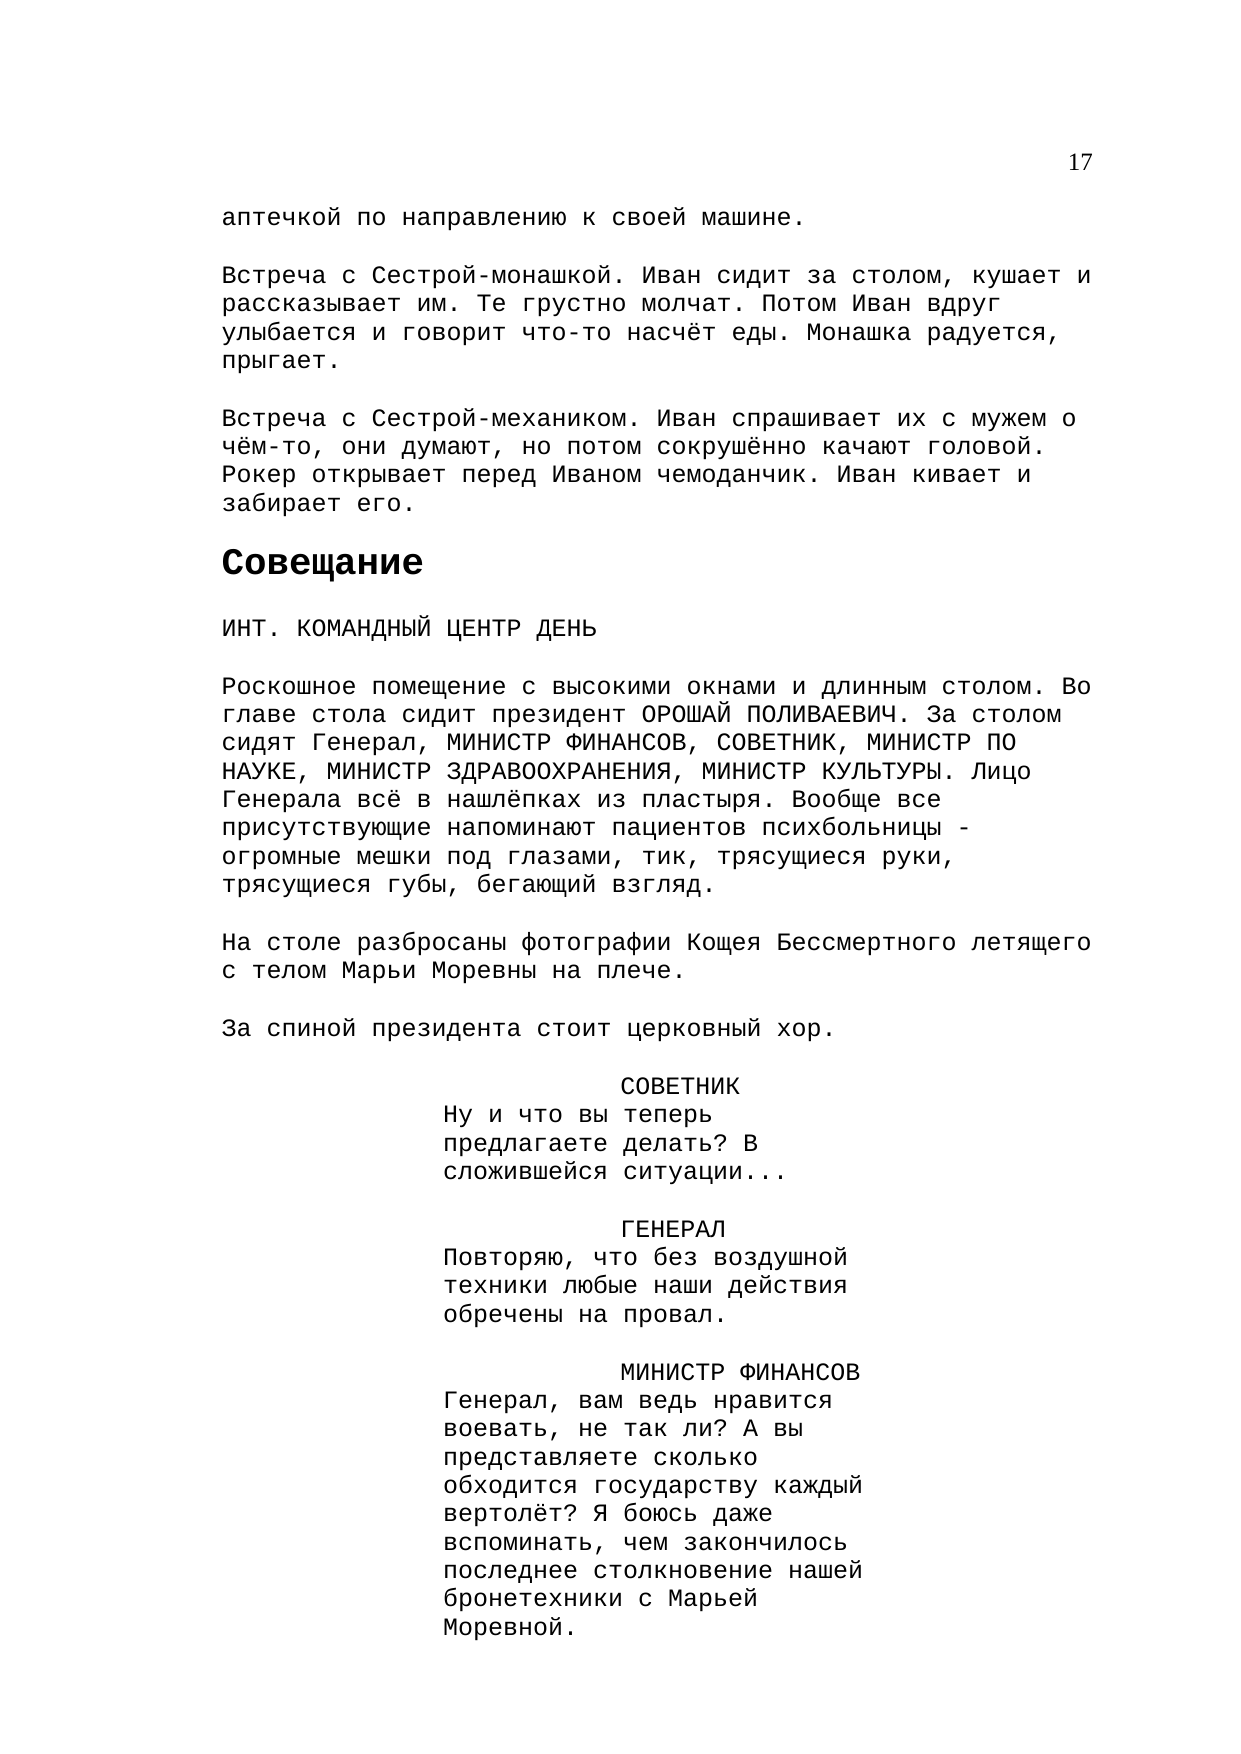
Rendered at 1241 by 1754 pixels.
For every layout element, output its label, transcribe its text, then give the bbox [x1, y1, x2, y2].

text Встреча с Сестрой-монашкой. Иван сидит за столом, кушает и рассказывает им. Те грустно молчат. Потом Иван вдруг улыбается и говорит что-то насчёт еды. Монашка радуется, прыгает. [221, 263, 1093, 376]
text ИНТ. КОМАНДНЫЙ ЦЕНТР ДЕНЬ [221, 616, 1093, 644]
text Роскошное помещение с высокими окнами и длинным столом. Во главе стола сидит президент ОРОШАЙ ПОЛИВАЕВИЧ. За столом сидят Генерал, МИНИСТР ФИНАНСОВ, СОВЕТНИК, МИНИСТР ПО НАУКЕ, МИНИСТР ЗДРАВООХРАНЕНИЯ, МИНИСТР КУЛЬТУРЫ. Лицо Генерала всё в нашлёпках из пластыря. Вообще все присутствующие напоминают пациентов психбольницы - огромные мешки под глазами, тик, трясущиеся руки, трясущиеся губы, бегающий взгляд. [221, 673, 1093, 900]
text МИНИСТР ФИНАНСОВ [620, 1359, 1093, 1387]
text ГЕНЕРАЛ [620, 1216, 1093, 1244]
text За спиной президента стоит церковный хор. [221, 1016, 1093, 1044]
text аптечкой по направлению к своей машине. [221, 205, 1093, 233]
text Повторяю, что без воздушной техники любые наши действия обречены на провал. [443, 1244, 871, 1329]
subtitle Совещание [221, 543, 1093, 586]
text На столе разбросаны фотографии Кощея Бессмертного летящего с телом Марьи Моревны на плече. [221, 929, 1093, 986]
text СОВЕТНИК [620, 1073, 1093, 1102]
text Ну и что вы теперь предлагаете делать? В сложившейся ситуации... [443, 1102, 871, 1187]
text Встреча с Сестрой-механиком. Иван спрашивает их с мужем о чём-то, они думают, но потом сокрушённо качают головой. Рокер открывает перед Иваном чемоданчик. Иван кивает и забирает его. [221, 405, 1093, 519]
text Генерал, вам ведь нравится воевать, не так ли? А вы представляете сколько обходится государству каждый вертолёт? Я боюсь даже вспоминать, чем закончилось последнее столкновение нашей бронетехники с Марьей Моревной. [443, 1387, 871, 1642]
